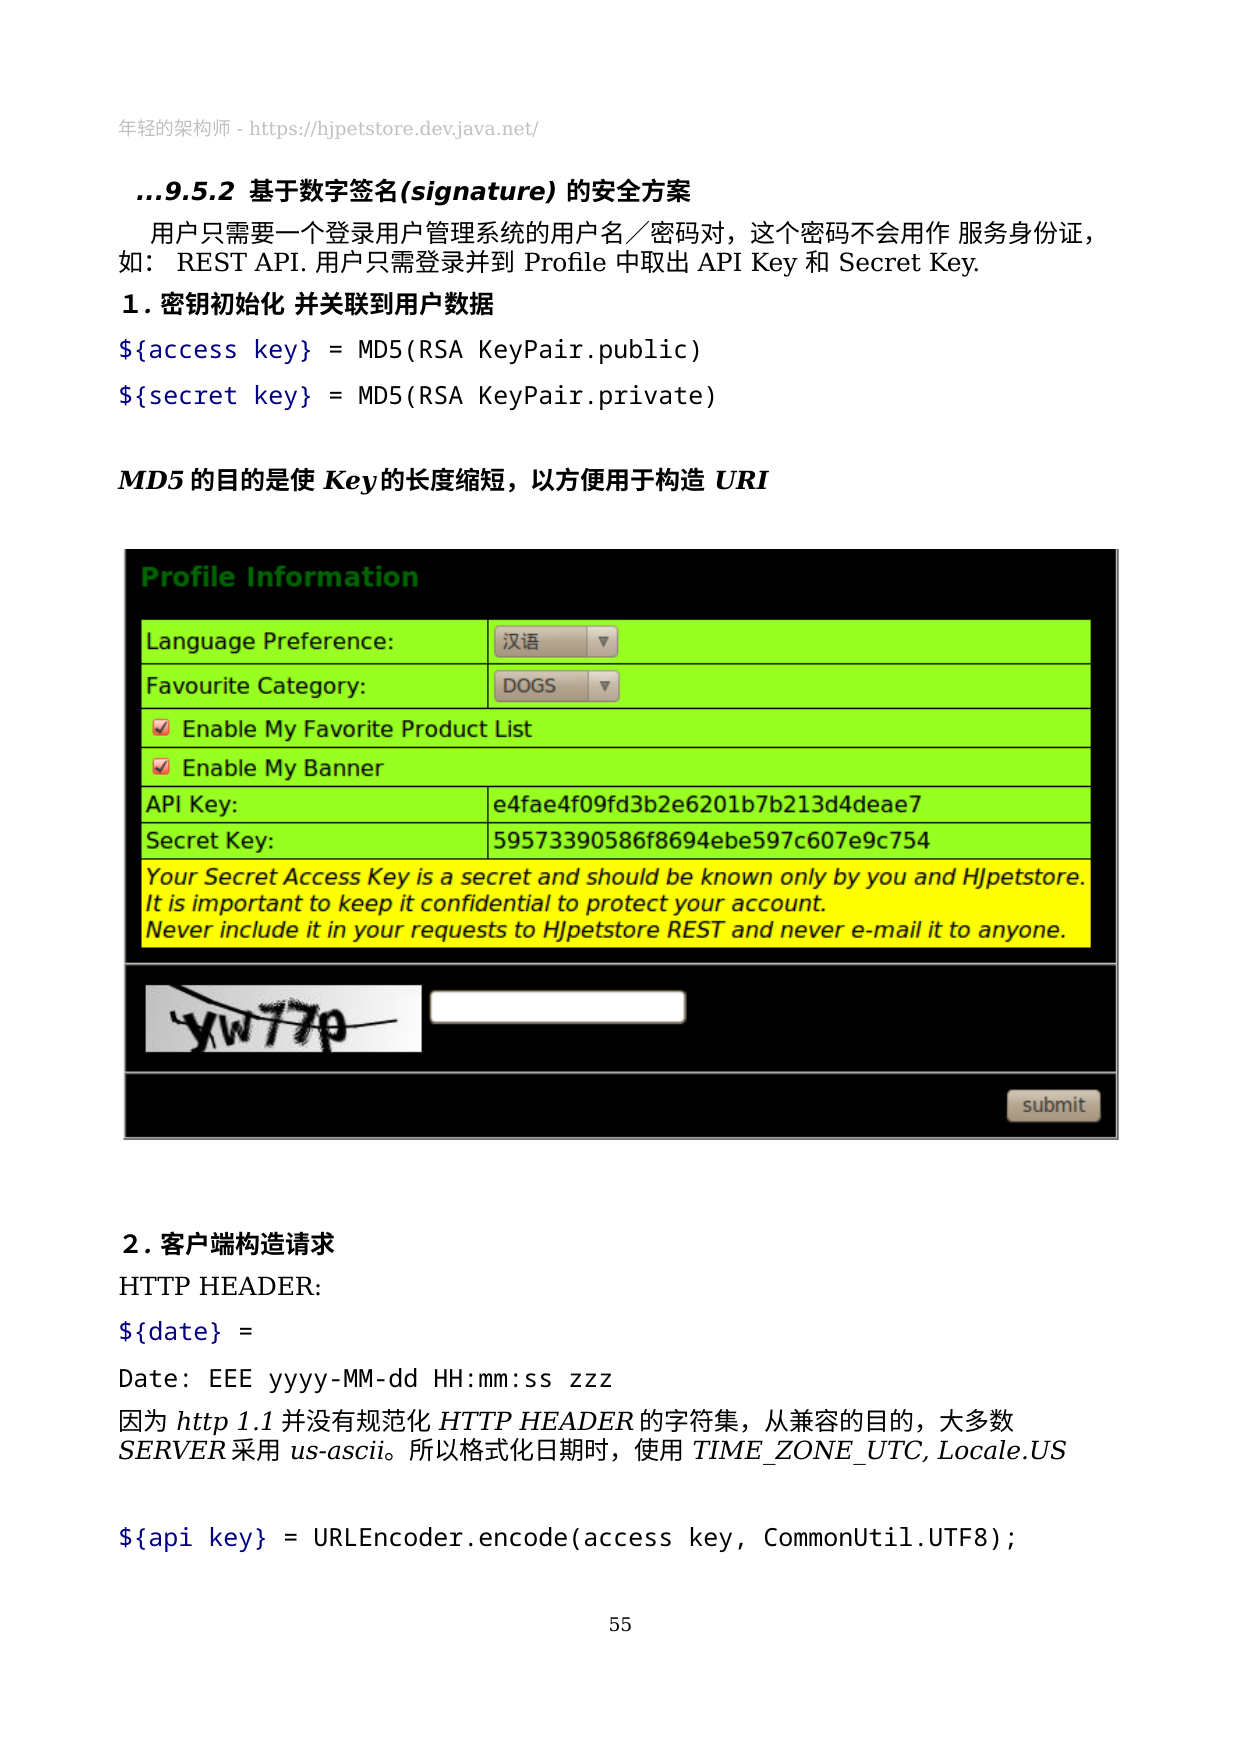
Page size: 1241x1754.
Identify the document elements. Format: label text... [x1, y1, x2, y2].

text １. 密钥初始化 并关联到用户数据 [118, 289, 1122, 319]
text ${access key} = MD5(RSA KeyPair.public) [118, 331, 1122, 366]
text 用户只需要一个登录用户管理系统的用户名／密码对，这个密码不会用作 服务身份证，如： REST API. 用户只需登录并到 Profile 中取出 API Key 和 Secret Key. [118, 219, 1122, 277]
text ２. 客户端构造请求 [118, 1230, 1122, 1260]
text ${api key} = URLEncoder.encode(access key, CommonUtil.UTF8); [118, 1519, 1122, 1554]
text Date: EEE yyyy-MM-dd HH:mm:ss zzz [118, 1361, 1122, 1394]
picture [118, 549, 1123, 1147]
text ${date} = [118, 1314, 1122, 1348]
text 因为 http 1.1并没有规范化 HTTP HEADER的字符集，从兼容的目的，大多数 SERVER采用 us-ascii。所以格式化日期时，使用 TIME_ZONE_UTC, Locale.US [118, 1407, 1122, 1465]
text ${secret key} = MD5(RSA KeyPair.private) [118, 378, 1122, 412]
text HTTP HEADER: [118, 1272, 1122, 1301]
text MD5的目的是使 Key的长度缩短，以方便用于构造 URI [118, 466, 1122, 496]
subtitle 基于数字签名(signature) 的安全方案 [136, 177, 1122, 206]
